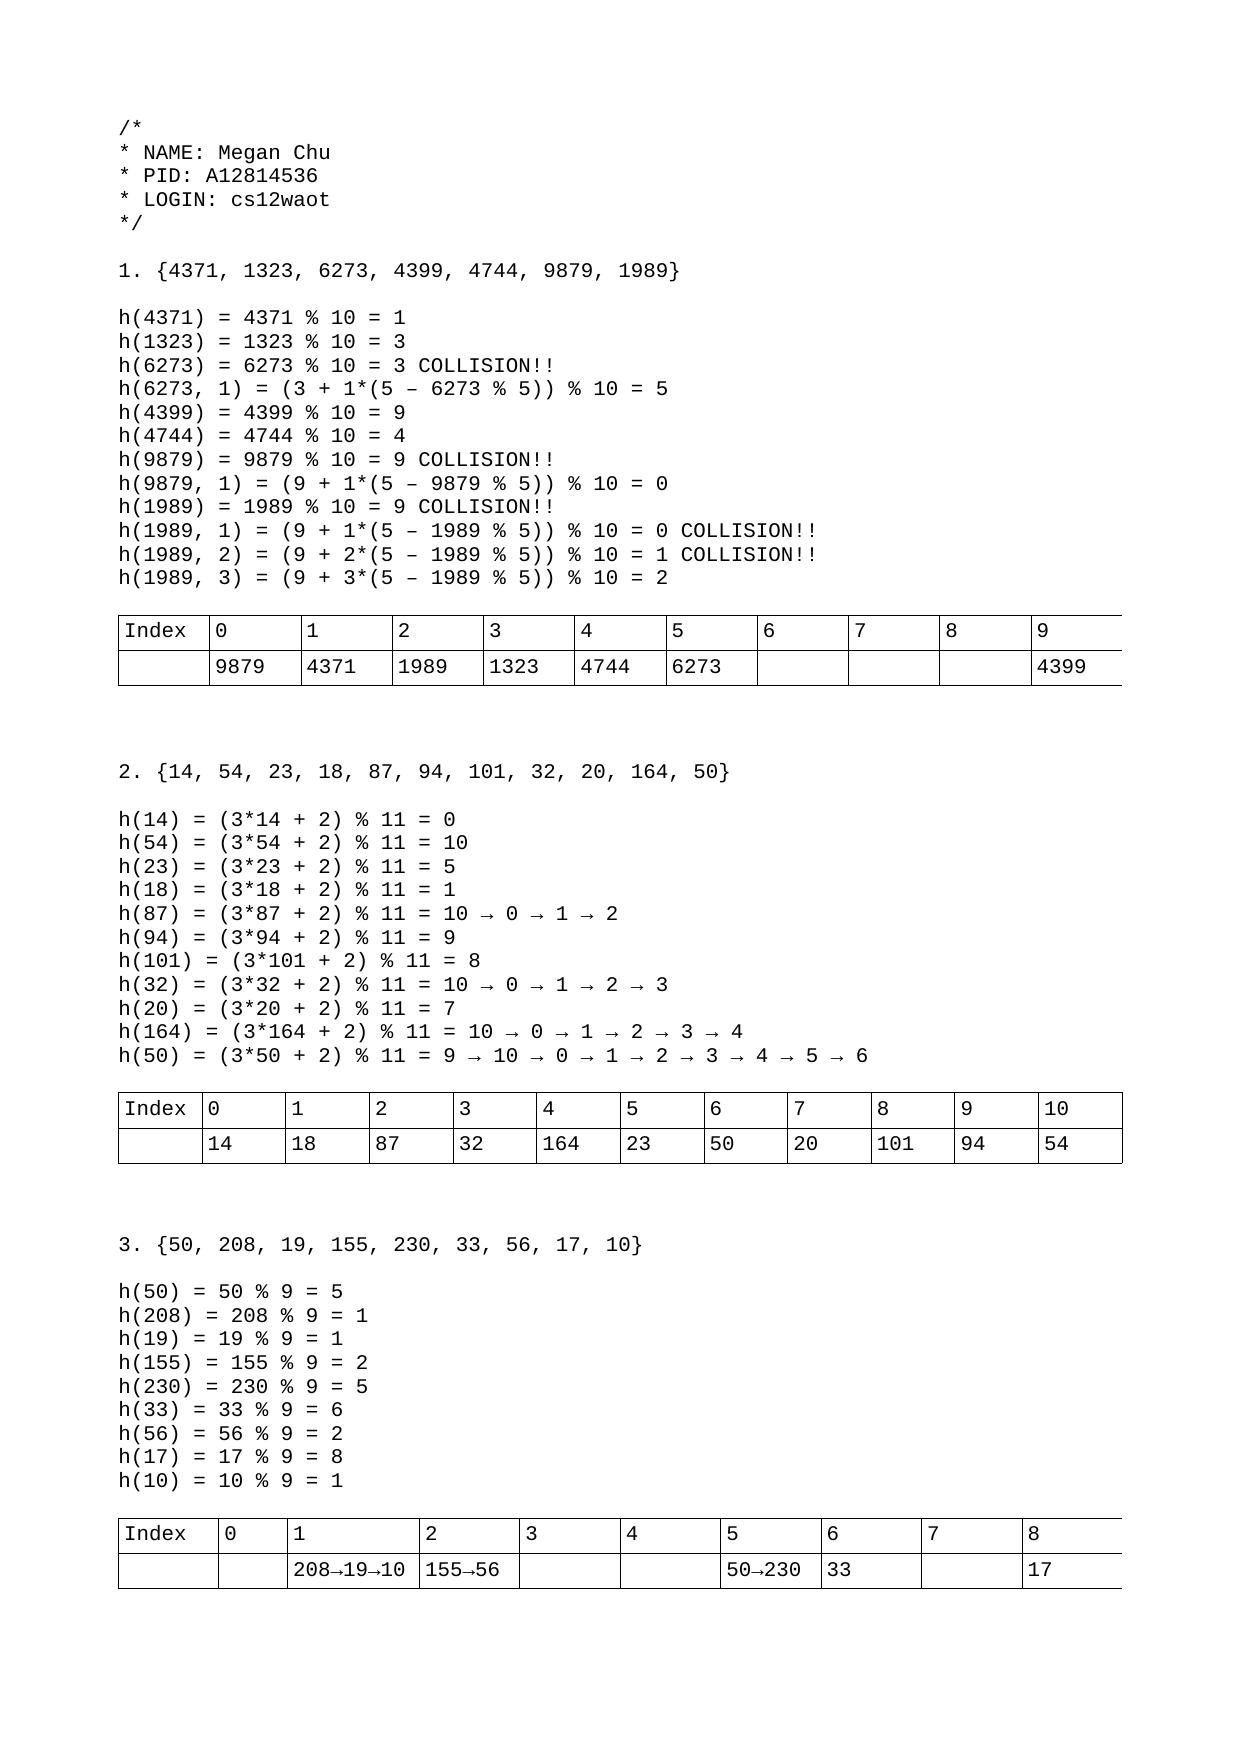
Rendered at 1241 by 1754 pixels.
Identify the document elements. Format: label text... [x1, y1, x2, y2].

text h(4371) = 4371 % 10 = 1 [118, 307, 1122, 331]
text h(10) = 10 % 9 = 1 [118, 1470, 1122, 1494]
table_cell [922, 1554, 1022, 1588]
table_header 4 [575, 616, 666, 650]
table_cell [621, 1554, 720, 1588]
text h(6273) = 6273 % 10 = 3 COLLISION!! [118, 354, 1122, 378]
table_header 0 [203, 1093, 285, 1127]
table_header 4 [621, 1519, 720, 1553]
table_header 6 [758, 616, 848, 650]
table_cell 14 [203, 1129, 285, 1163]
table_cell [119, 651, 209, 685]
table_header 8 [940, 616, 1031, 650]
table_cell 6273 [667, 651, 757, 685]
table_header 2 [420, 1519, 519, 1553]
table_header 0 [219, 1519, 287, 1553]
table_cell 32 [454, 1129, 536, 1163]
text h(1989, 3) = (9 + 3*(5 – 1989 % 5)) % 10 = 2 [118, 567, 1122, 591]
table_cell 101 [872, 1129, 954, 1163]
table_cell [940, 651, 1031, 685]
table_cell 54 [1039, 1129, 1122, 1163]
text 1. {4371, 1323, 6273, 4399, 4744, 9879, 1989} [118, 260, 1122, 284]
table_cell 155→56 [420, 1554, 519, 1588]
table_cell 4399 [1032, 651, 1122, 685]
table_header 5 [667, 616, 757, 650]
text 3. {50, 208, 19, 155, 230, 33, 56, 17, 10} [118, 1234, 1122, 1257]
table_header 2 [393, 616, 483, 650]
table_header 2 [370, 1093, 453, 1127]
table_header 5 [721, 1519, 821, 1553]
table_header 7 [788, 1093, 871, 1127]
table_cell [849, 651, 939, 685]
table_cell 9879 [210, 651, 301, 685]
text h(1989, 1) = (9 + 1*(5 – 1989 % 5)) % 10 = 0 COLLISION!! [118, 520, 1122, 544]
table_cell 18 [286, 1129, 369, 1163]
table_cell 50→230 [721, 1554, 821, 1588]
text h(33) = 33 % 9 = 6 [118, 1399, 1122, 1423]
text h(155) = 155 % 9 = 2 [118, 1352, 1122, 1376]
text h(4399) = 4399 % 10 = 9 [118, 402, 1122, 426]
text h(56) = 56 % 9 = 2 [118, 1423, 1122, 1447]
text h(1989) = 1989 % 10 = 9 COLLISION!! [118, 496, 1122, 520]
table_cell 1323 [484, 651, 574, 685]
table_header 3 [484, 616, 574, 650]
table_cell 20 [788, 1129, 871, 1163]
table_cell [119, 1129, 202, 1163]
table_header 8 [872, 1093, 954, 1127]
text */ [118, 213, 1122, 236]
text h(50) = 50 % 9 = 5 [118, 1281, 1122, 1305]
table_cell 23 [621, 1129, 704, 1163]
text h(17) = 17 % 9 = 8 [118, 1447, 1122, 1470]
table_cell 208→19→10 [288, 1554, 419, 1588]
text h(50) = (3*50 + 2) % 11 = 9 → 10 → 0 → 1 → 2 → 3 → 4 → 5 → 6 [118, 1045, 1122, 1069]
text * NAME: Megan Chu [118, 142, 1122, 165]
text h(9879, 1) = (9 + 1*(5 – 9879 % 5)) % 10 = 0 [118, 473, 1122, 496]
table_header Index [119, 1093, 202, 1127]
table_header 6 [705, 1093, 787, 1127]
table_header 7 [922, 1519, 1022, 1553]
table_header Index [119, 1519, 218, 1553]
table_cell [219, 1554, 287, 1588]
text h(101) = (3*101 + 2) % 11 = 8 [118, 950, 1122, 974]
table_cell 94 [955, 1129, 1038, 1163]
table_cell 17 [1023, 1554, 1122, 1588]
table_header 7 [849, 616, 939, 650]
table_header 1 [302, 616, 392, 650]
table_header 8 [1023, 1519, 1122, 1553]
table_cell [520, 1554, 620, 1588]
table_cell [119, 1554, 218, 1588]
text 2. {14, 54, 23, 18, 87, 94, 101, 32, 20, 164, 50} [118, 761, 1122, 785]
text h(9879) = 9879 % 10 = 9 COLLISION!! [118, 449, 1122, 473]
text h(18) = (3*18 + 2) % 11 = 1 [118, 879, 1122, 903]
table_header 3 [520, 1519, 620, 1553]
text h(54) = (3*54 + 2) % 11 = 10 [118, 832, 1122, 856]
text h(20) = (3*20 + 2) % 11 = 7 [118, 998, 1122, 1021]
table_header 9 [1032, 616, 1122, 650]
text h(94) = (3*94 + 2) % 11 = 9 [118, 927, 1122, 950]
text h(19) = 19 % 9 = 1 [118, 1328, 1122, 1352]
table_cell 1989 [393, 651, 483, 685]
table_header 0 [210, 616, 301, 650]
table_cell 4371 [302, 651, 392, 685]
table_cell 33 [822, 1554, 921, 1588]
table_header 5 [621, 1093, 704, 1127]
table_header 1 [286, 1093, 369, 1127]
table_cell [758, 651, 848, 685]
text * PID: A12814536 [118, 165, 1122, 189]
text h(6273, 1) = (3 + 1*(5 – 6273 % 5)) % 10 = 5 [118, 378, 1122, 402]
table_header 9 [955, 1093, 1038, 1127]
text h(87) = (3*87 + 2) % 11 = 10 → 0 → 1 → 2 [118, 903, 1122, 927]
table_cell 50 [705, 1129, 787, 1163]
table_cell 4744 [575, 651, 666, 685]
table_header 3 [454, 1093, 536, 1127]
table_cell 87 [370, 1129, 453, 1163]
table_header Index [119, 616, 209, 650]
table_header 10 [1039, 1093, 1122, 1127]
text * LOGIN: cs12waot [118, 189, 1122, 213]
text h(1323) = 1323 % 10 = 3 [118, 331, 1122, 354]
text h(14) = (3*14 + 2) % 11 = 0 [118, 808, 1122, 832]
text h(208) = 208 % 9 = 1 [118, 1305, 1122, 1328]
text h(4744) = 4744 % 10 = 4 [118, 426, 1122, 449]
text h(1989, 2) = (9 + 2*(5 – 1989 % 5)) % 10 = 1 COLLISION!! [118, 544, 1122, 567]
text h(23) = (3*23 + 2) % 11 = 5 [118, 856, 1122, 879]
text /* [118, 118, 1122, 142]
text h(32) = (3*32 + 2) % 11 = 10 → 0 → 1 → 2 → 3 [118, 974, 1122, 998]
table_header 6 [822, 1519, 921, 1553]
table_cell 164 [537, 1129, 620, 1163]
table_header 4 [537, 1093, 620, 1127]
text h(230) = 230 % 9 = 5 [118, 1376, 1122, 1399]
table_header 1 [288, 1519, 419, 1553]
text h(164) = (3*164 + 2) % 11 = 10 → 0 → 1 → 2 → 3 → 4 [118, 1021, 1122, 1045]
